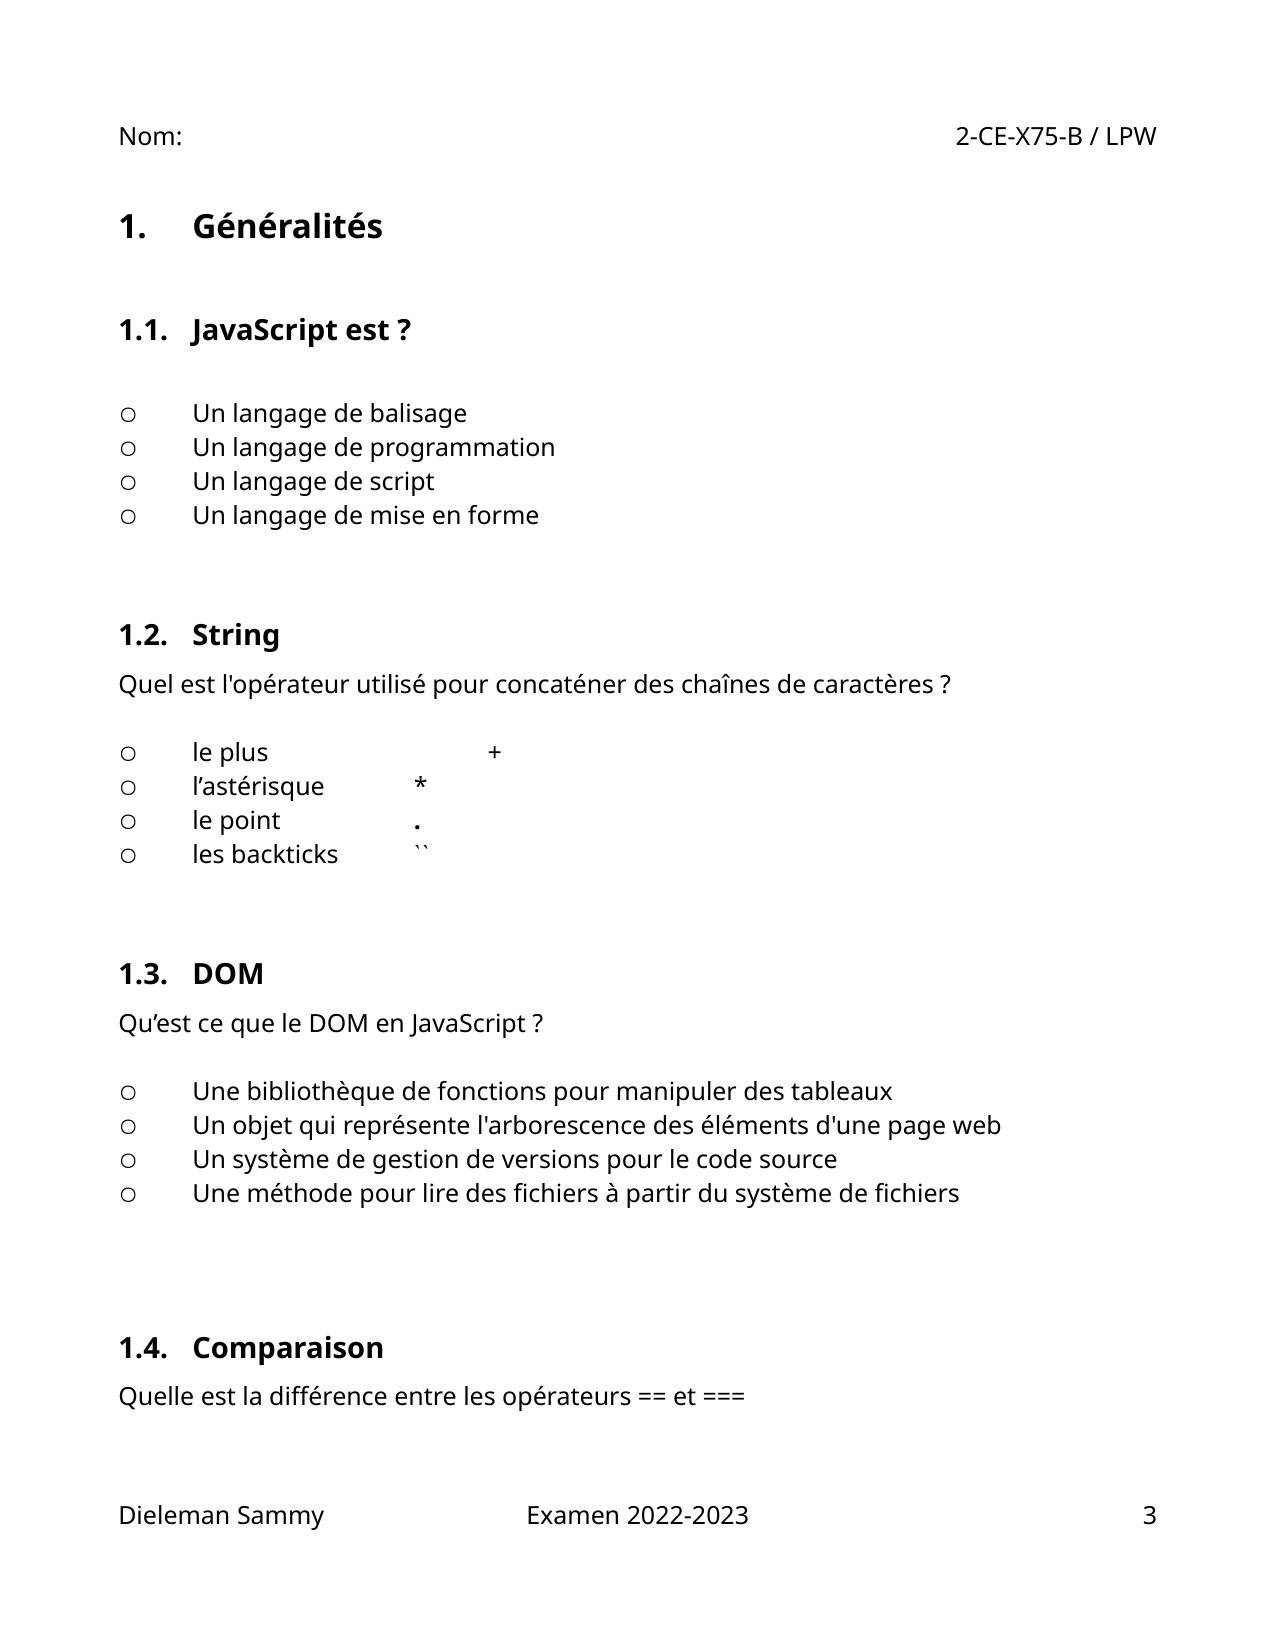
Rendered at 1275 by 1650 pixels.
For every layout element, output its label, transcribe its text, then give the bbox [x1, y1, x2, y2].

text ○ Un système de gestion de versions pour le code source [118, 1142, 1157, 1176]
text ○ Un langage de mise en forme [118, 497, 1157, 532]
subtitle DOM [118, 953, 1157, 993]
text ○ Un objet qui représente l'arborescence des éléments d'une page web [118, 1108, 1157, 1142]
subtitle Généralités [118, 202, 1157, 248]
subtitle String [118, 614, 1157, 654]
text Quelle est la différence entre les opérateurs == et === [118, 1379, 1157, 1413]
text ○ Une méthode pour lire des fichiers à partir du système de fichiers [118, 1176, 1157, 1210]
text ○ les backticks `` [118, 837, 1157, 871]
text Qu’est ce que le DOM en JavaScript ? [118, 1006, 1157, 1040]
subtitle Comparaison [118, 1327, 1157, 1367]
text Quel est l'opérateur utilisé pour concaténer des chaînes de caractères ? [118, 666, 1157, 701]
subtitle JavaScript est ? [118, 309, 1157, 349]
text ○ Un langage de balisage [118, 395, 1157, 429]
text ○ l’astérisque * [118, 769, 1157, 803]
text ○ Une bibliothèque de fonctions pour manipuler des tableaux [118, 1074, 1157, 1108]
text ○ Un langage de script [118, 463, 1157, 497]
text ○ le plus + [118, 734, 1157, 769]
text ○ le point . [118, 803, 1157, 837]
text ○ Un langage de programmation [118, 429, 1157, 463]
